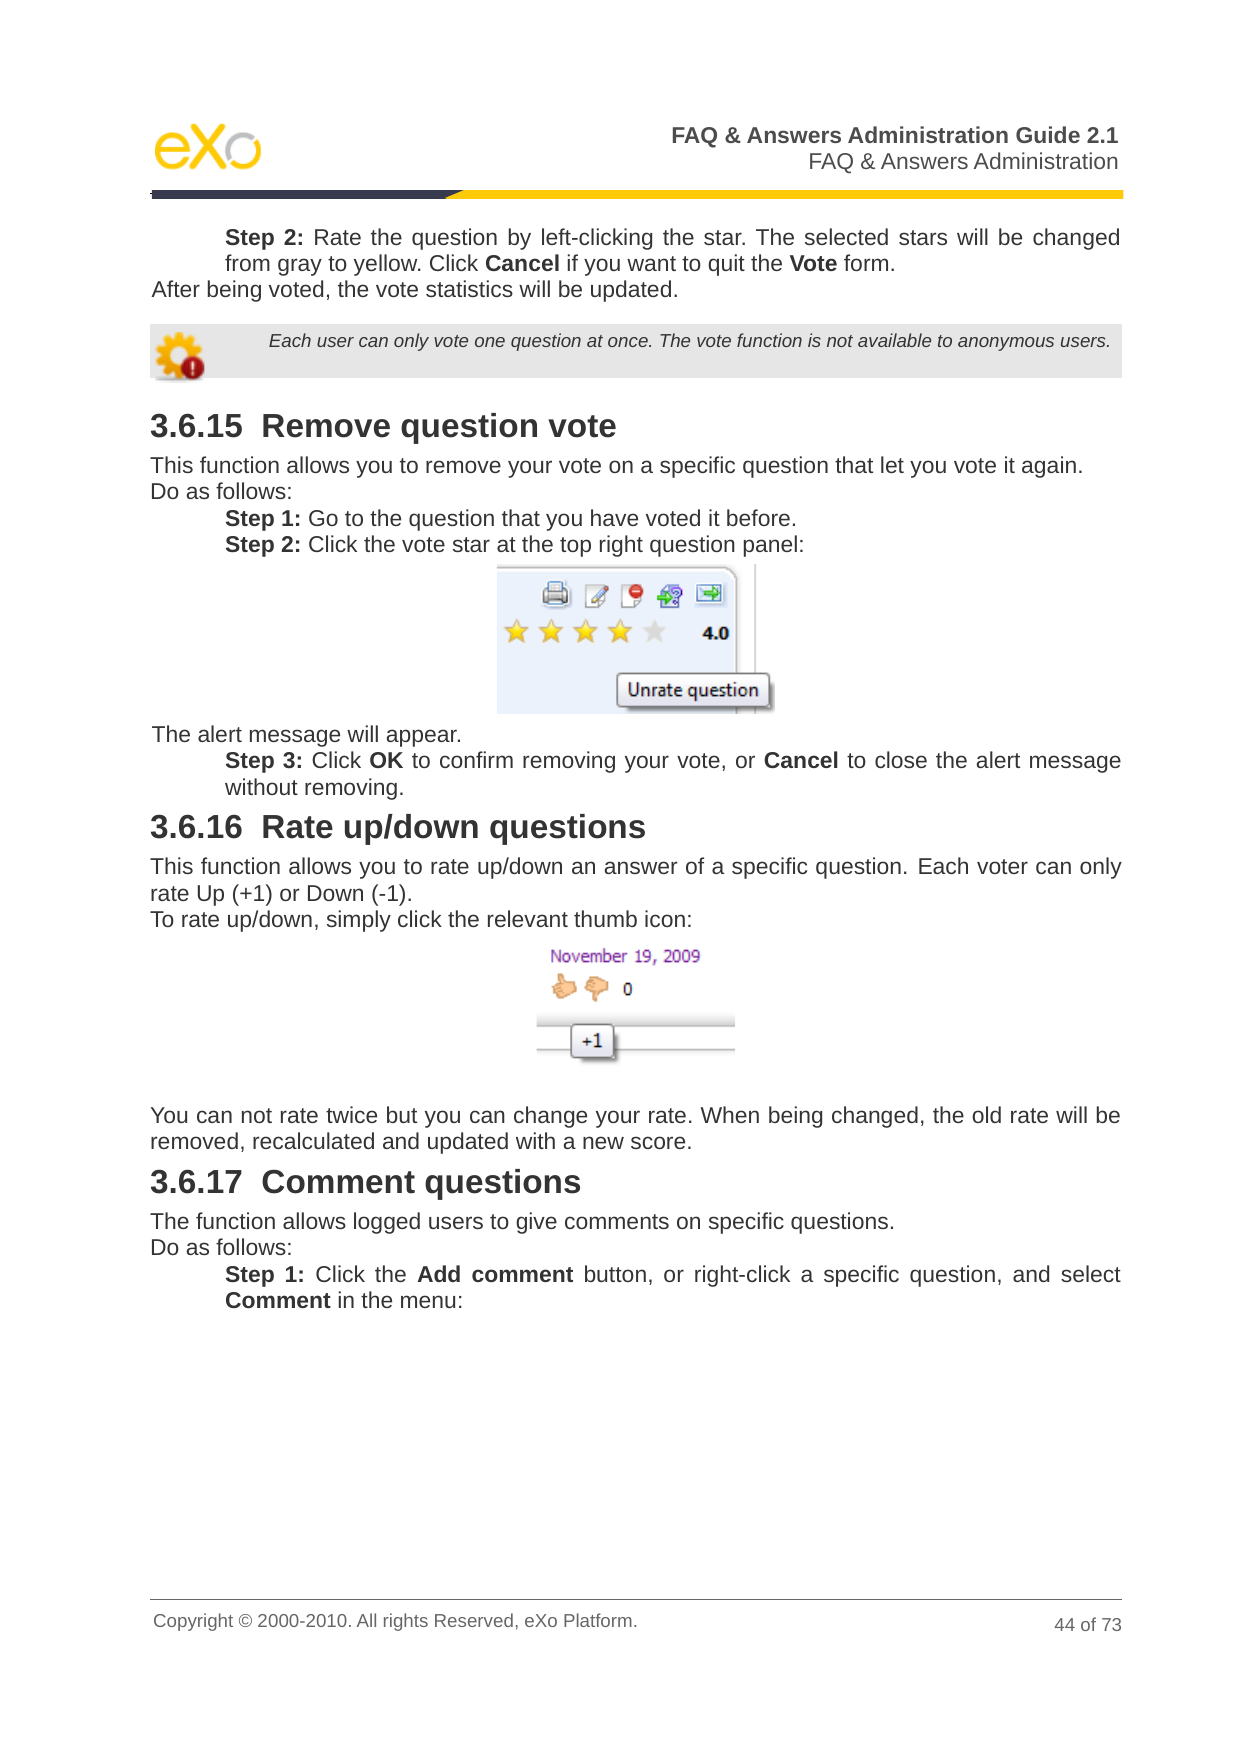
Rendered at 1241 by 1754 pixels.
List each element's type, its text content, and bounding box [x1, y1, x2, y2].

picture [536, 939, 736, 1068]
subtitle Remove question vote [150, 406, 1122, 444]
text This function allows you to remove your vote on a specific question that let you vote it again. [150, 452, 1122, 478]
list The alert message will appear. [114, 557, 1122, 747]
text To rate up/down, simply click the relevant thumb icon: [150, 906, 1122, 932]
picture [154, 332, 205, 383]
subtitle Comment questions [150, 1162, 1122, 1200]
table_header Each user can only vote one question at once. The vote function is not available to anonymous users. [189, 325, 1121, 377]
list Step 3: Click OK to confirm removing your vote, or Cancel to close the alert message without removing. [187, 747, 1122, 800]
text This function allows you to rate up/down an answer of a specific question. Each voter can only rate Up (+1) or Down (-1). [150, 853, 1122, 906]
list Step 2: Rate the question by left-clicking the star. The selected stars will be changed from gray to yellow. Click Cancel if you want to quit the Vote form. [187, 223, 1122, 276]
picture [155, 123, 262, 170]
list Step 1: Click the Add comment button, or right-click a specific question, and select Comment in the menu: [187, 1261, 1122, 1313]
list Step 1: Go to the question that you have voted it before. [187, 504, 1122, 531]
text Do as follows: [150, 1234, 1122, 1261]
picture [496, 564, 775, 714]
subtitle Rate up/down questions [150, 807, 1122, 846]
text You can not rate twice but you can change your rate. When being changed, the old rate will be removed, recalculated and updated with a new score. [150, 1102, 1122, 1154]
text Do as follows: [150, 478, 1122, 504]
list Step 2: Click the vote star at the top right question panel: [187, 531, 1122, 557]
list After being voted, the vote statistics will be updated. [114, 276, 1122, 303]
text The function allows logged users to give comments on specific questions. [150, 1208, 1122, 1234]
picture [151, 190, 1124, 199]
table_header [151, 325, 188, 377]
